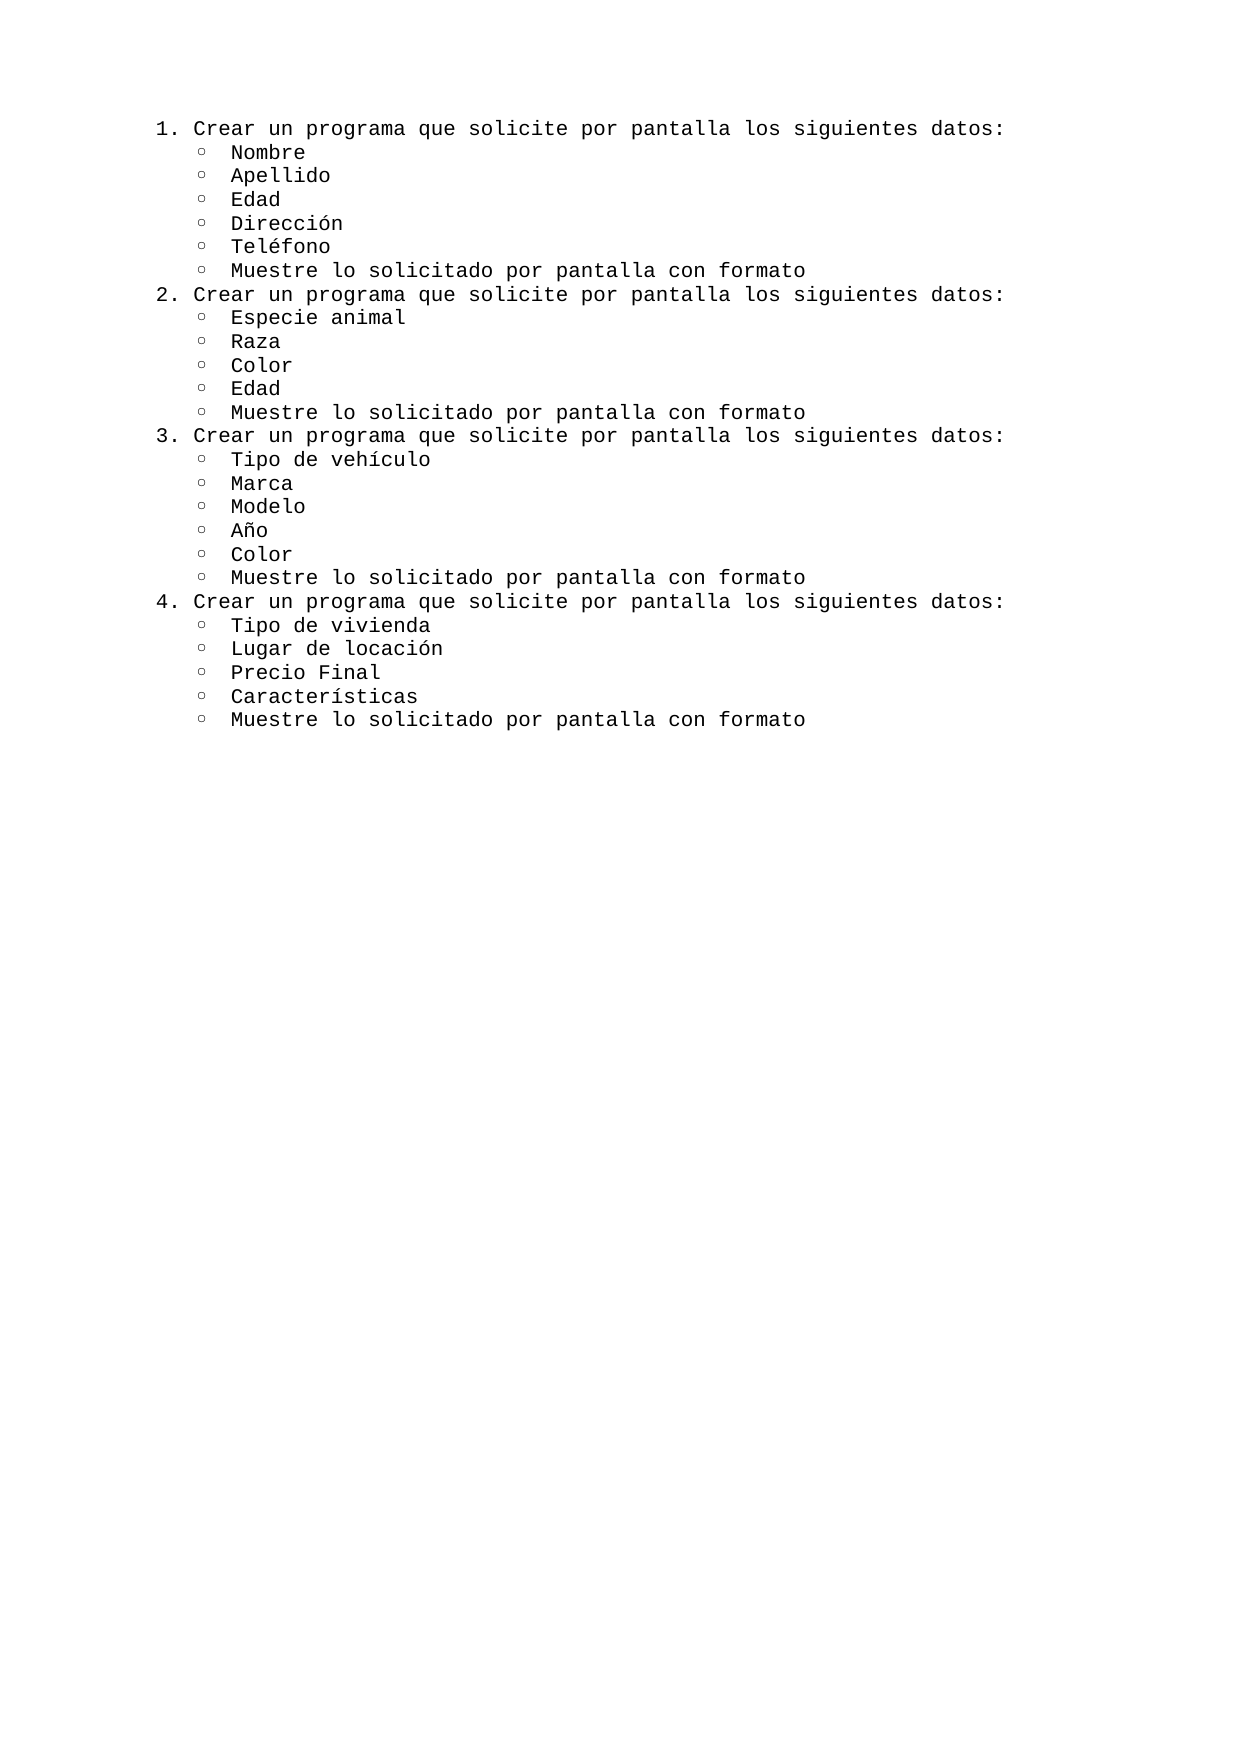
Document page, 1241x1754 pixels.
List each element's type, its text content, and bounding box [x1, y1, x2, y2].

list Color [193, 354, 1122, 378]
list Apellido [193, 165, 1122, 189]
list Lugar de locación [193, 638, 1122, 662]
list Características [193, 686, 1122, 709]
list Crear un programa que solicite por pantalla los siguientes datos: [156, 426, 1122, 449]
list Muestre lo solicitado por pantalla con formato [193, 709, 1122, 733]
list Nombre [193, 142, 1122, 165]
list Crear un programa que solicite por pantalla los siguientes datos: [156, 118, 1122, 142]
list Crear un programa que solicite por pantalla los siguientes datos: [156, 591, 1122, 615]
list Muestre lo solicitado por pantalla con formato [193, 260, 1122, 284]
list Raza [193, 331, 1122, 354]
list Tipo de vehículo [193, 449, 1122, 473]
list Dirección [193, 213, 1122, 236]
list Edad [193, 378, 1122, 402]
list Especie animal [193, 307, 1122, 331]
list Color [193, 544, 1122, 567]
list Modelo [193, 496, 1122, 520]
list Edad [193, 189, 1122, 213]
list Crear un programa que solicite por pantalla los siguientes datos: [156, 284, 1122, 307]
list Teléfono [193, 236, 1122, 260]
list Marca [193, 473, 1122, 496]
list Tipo de vivienda [193, 615, 1122, 638]
list Muestre lo solicitado por pantalla con formato [193, 402, 1122, 426]
list Muestre lo solicitado por pantalla con formato [193, 567, 1122, 591]
list Año [193, 520, 1122, 544]
list Precio Final [193, 662, 1122, 686]
